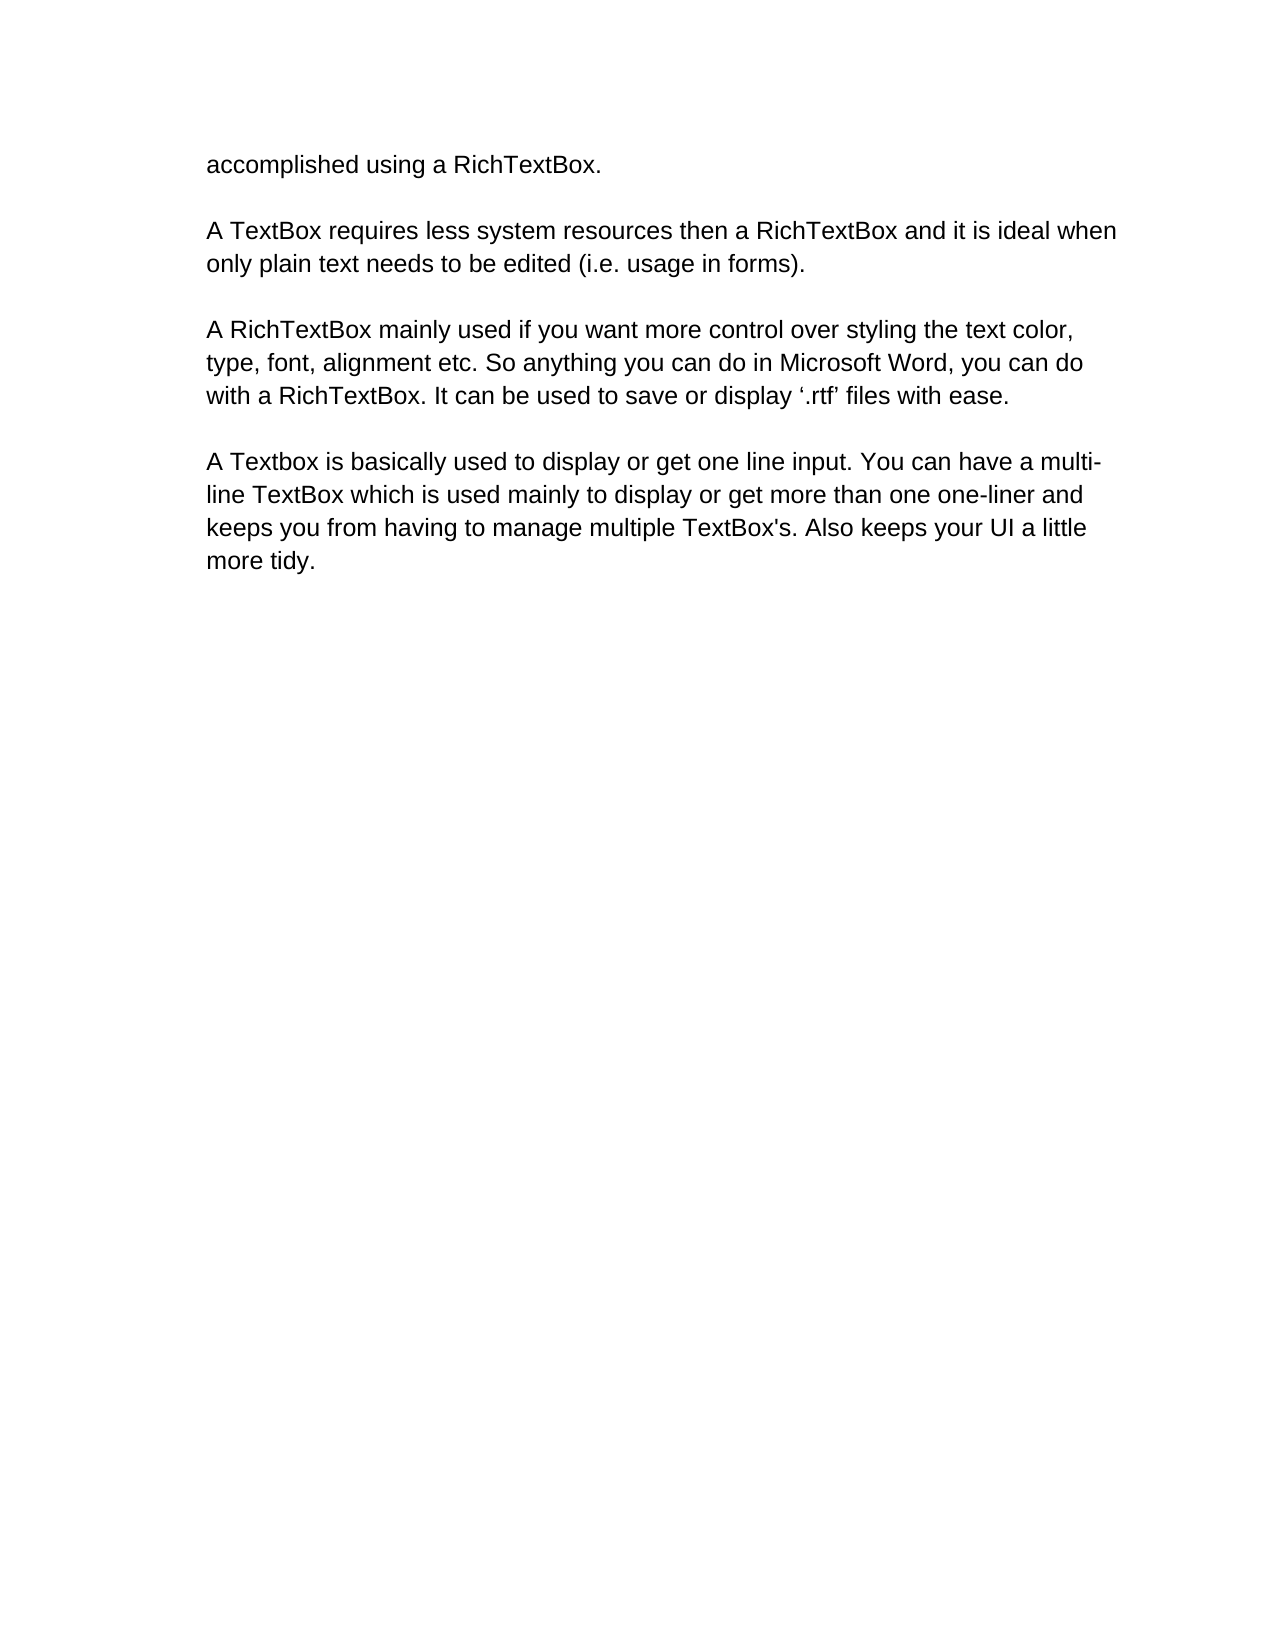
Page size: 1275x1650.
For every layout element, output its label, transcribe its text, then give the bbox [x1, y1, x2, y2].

text A RichTextBox mainly used if you want more control over styling the text color, type, font, alignment etc. So anything you can do in Microsoft Word, you can do with a RichTextBox. It can be used to save or display ‘.rtf’ files with ease. [206, 315, 1125, 410]
text accomplished using a RichTextBox. [206, 150, 1125, 179]
text A Textbox is basically used to display or get one line input. You can have a multi-line TextBox which is used mainly to display or get more than one one-liner and keeps you from having to manage multiple TextBox's. Also keeps your UI a little more tidy. [206, 447, 1125, 575]
text A TextBox requires less system resources then a RichTextBox and it is ideal when only plain text needs to be edited (i.e. usage in forms). [206, 216, 1125, 278]
